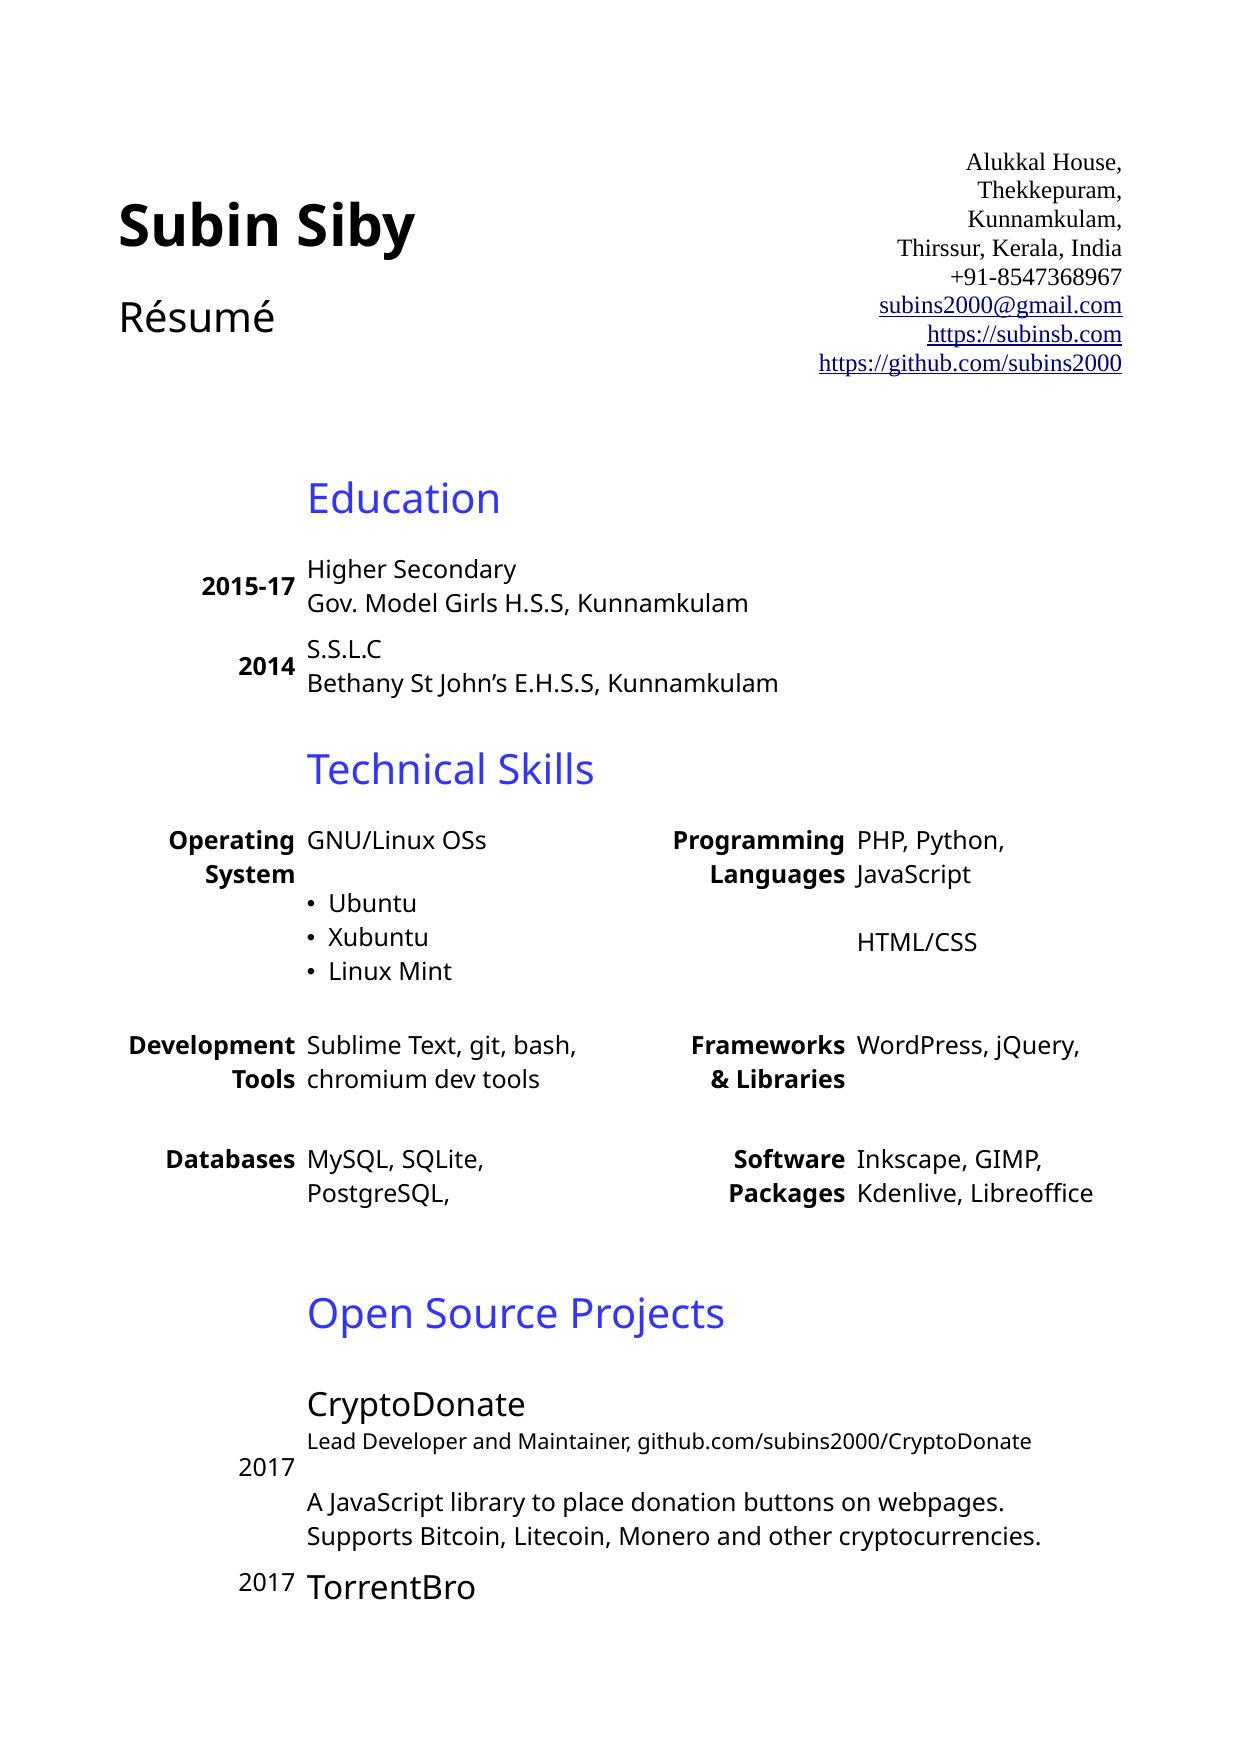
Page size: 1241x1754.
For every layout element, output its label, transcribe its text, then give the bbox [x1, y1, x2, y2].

table_header [851, 734, 1123, 817]
table_cell 2014 [118, 626, 301, 705]
table_header Alukkal House, Thekkepuram, Kunnamkulam, Thirssur, Kerala, India +91-8547368967 subins2000@gmail.com https://subinsb.com https://github.com/subins2000 [620, 147, 1122, 406]
table_cell Operating System [118, 817, 301, 1022]
table_header Open Source Projects [301, 1278, 1123, 1375]
table_cell GNU/Linux OSs Ubuntu Xubuntu Linux Mint [301, 817, 620, 1022]
table_cell WordPress, jQuery, [851, 1022, 1123, 1136]
table_cell Higher Secondary Gov. Model Girls H.S.S, Kunnamkulam [301, 546, 1123, 626]
table_cell Programming Languages [620, 817, 851, 1022]
table_cell PHP, Python, JavaScript HTML/CSS [851, 817, 1123, 1022]
table_cell S.S.L.C Bethany St John’s E.H.S.S, Kunnamkulam [301, 626, 1123, 705]
table_cell 2015-17 [118, 546, 301, 626]
table_cell Software Packages [620, 1136, 851, 1249]
table_header [118, 734, 301, 817]
table_header Technical Skills [301, 734, 620, 817]
table_header [620, 734, 851, 817]
table_cell Inkscape, GIMP, Kdenlive, Libreoffice [851, 1136, 1123, 1249]
table_cell Frameworks & Libraries [620, 1022, 851, 1136]
table_cell Databases [118, 1136, 301, 1249]
table_header Education [301, 463, 1123, 546]
table_cell Sublime Text, git, bash, chromium dev tools [301, 1022, 620, 1136]
table_cell MySQL, SQLite, PostgreSQL, [301, 1136, 620, 1249]
table_cell Development Tools [118, 1022, 301, 1136]
table_header [118, 463, 301, 546]
table_cell 2017 [118, 1375, 301, 1558]
table_cell TorrentBro [301, 1559, 1123, 1615]
table_header Subin Siby Résumé [118, 147, 620, 406]
table_cell CryptoDonate Lead Developer and Maintainer, github.com/subins2000/CryptoDonate A JavaScript library to place donation buttons on webpages. Supports Bitcoin, Litecoin, Monero and other cryptocurrencies. [301, 1375, 1123, 1558]
table_cell 2017 [118, 1559, 301, 1615]
table_header [118, 1278, 301, 1375]
